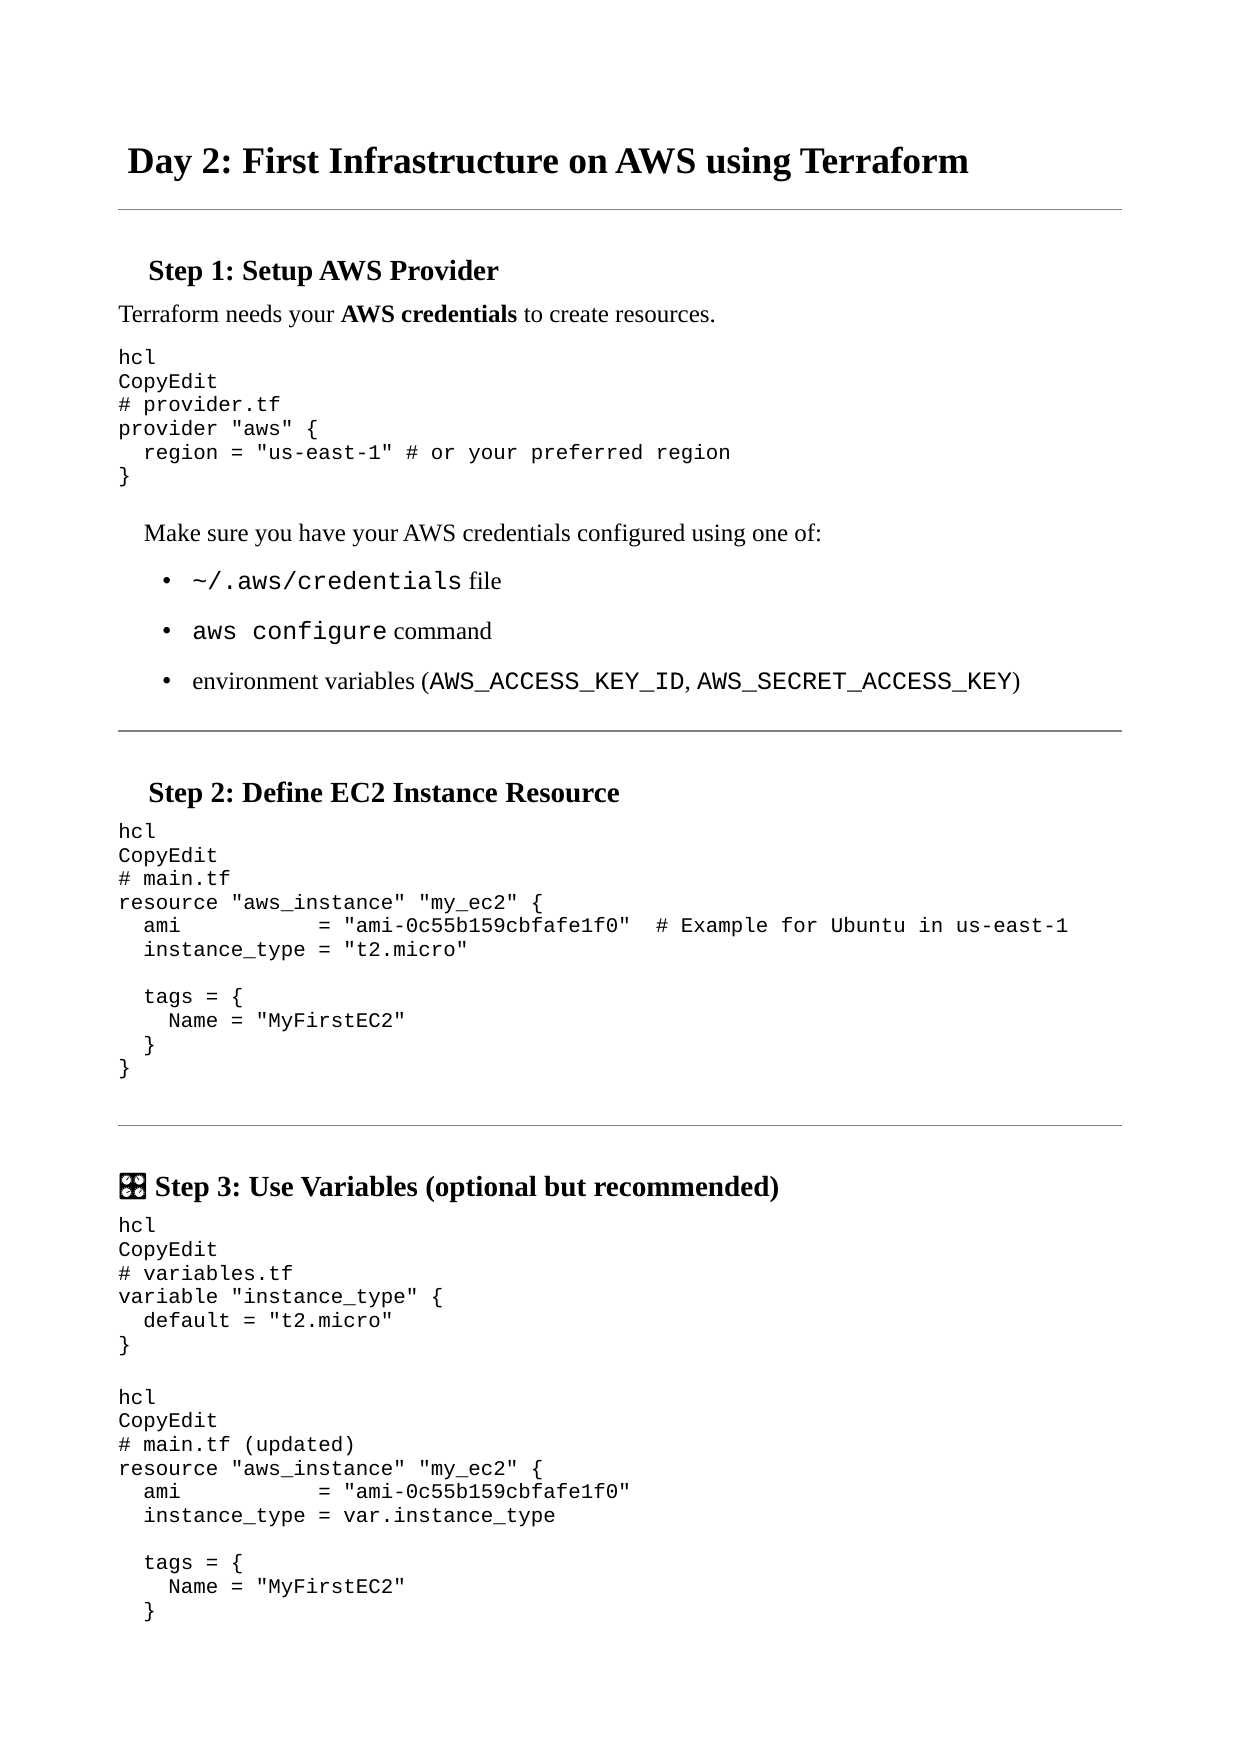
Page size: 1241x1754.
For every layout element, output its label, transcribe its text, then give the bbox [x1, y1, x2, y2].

text region = "us-east-1" # or your preferred region [118, 442, 1122, 465]
text Name = "MyFirstEC2" [118, 1010, 1122, 1034]
subtitle 🎛 Step 3: Use Variables (optional but recommended) [118, 1169, 1122, 1203]
text default = "t2.micro" [118, 1310, 1122, 1334]
text hcl [118, 1387, 1122, 1410]
text } [118, 1034, 1122, 1057]
text instance_type = var.instance_type [118, 1505, 1122, 1529]
text instance_type = "t2.micro" [118, 939, 1122, 963]
subtitle 👨‍🏫 Day 2: First Infrastructure on AWS using Terraform [118, 139, 1122, 182]
text CopyEdit [118, 844, 1122, 868]
text hcl [118, 1215, 1122, 1239]
text tags = { [118, 1552, 1122, 1576]
text } [118, 1057, 1122, 1081]
list aws configure command [162, 616, 1122, 647]
text ✅ Make sure you have your AWS credentials configured using one of: [118, 518, 1122, 547]
text ami = "ami-0c55b159cbfafe1f0" [118, 1481, 1122, 1505]
text # provider.tf [118, 394, 1122, 418]
text # main.tf (updated) [118, 1434, 1122, 1458]
text hcl [118, 821, 1122, 844]
text Name = "MyFirstEC2" [118, 1576, 1122, 1599]
text ami = "ami-0c55b159cbfafe1f0" # Example for Ubuntu in us-east-1 [118, 916, 1122, 939]
text } [118, 1599, 1122, 1623]
text # main.tf [118, 868, 1122, 892]
subtitle 🧱 Step 2: Define EC2 Instance Resource [118, 775, 1122, 808]
text CopyEdit [118, 1410, 1122, 1434]
text # variables.tf [118, 1263, 1122, 1286]
text variable "instance_type" { [118, 1286, 1122, 1310]
text CopyEdit [118, 1239, 1122, 1263]
text } [118, 465, 1122, 489]
text provider "aws" { [118, 418, 1122, 442]
list ~/.aws/credentials file [162, 566, 1122, 597]
text CopyEdit [118, 371, 1122, 394]
text tags = { [118, 986, 1122, 1010]
text Terraform needs your AWS credentials to create resources. [118, 299, 1122, 328]
text hcl [118, 347, 1122, 371]
text resource "aws_instance" "my_ec2" { [118, 892, 1122, 916]
text } [118, 1334, 1122, 1357]
list environment variables (AWS_ACCESS_KEY_ID, AWS_SECRET_ACCESS_KEY) [162, 666, 1122, 697]
text resource "aws_instance" "my_ec2" { [118, 1458, 1122, 1481]
subtitle 🔧 Step 1: Setup AWS Provider [118, 253, 1122, 287]
